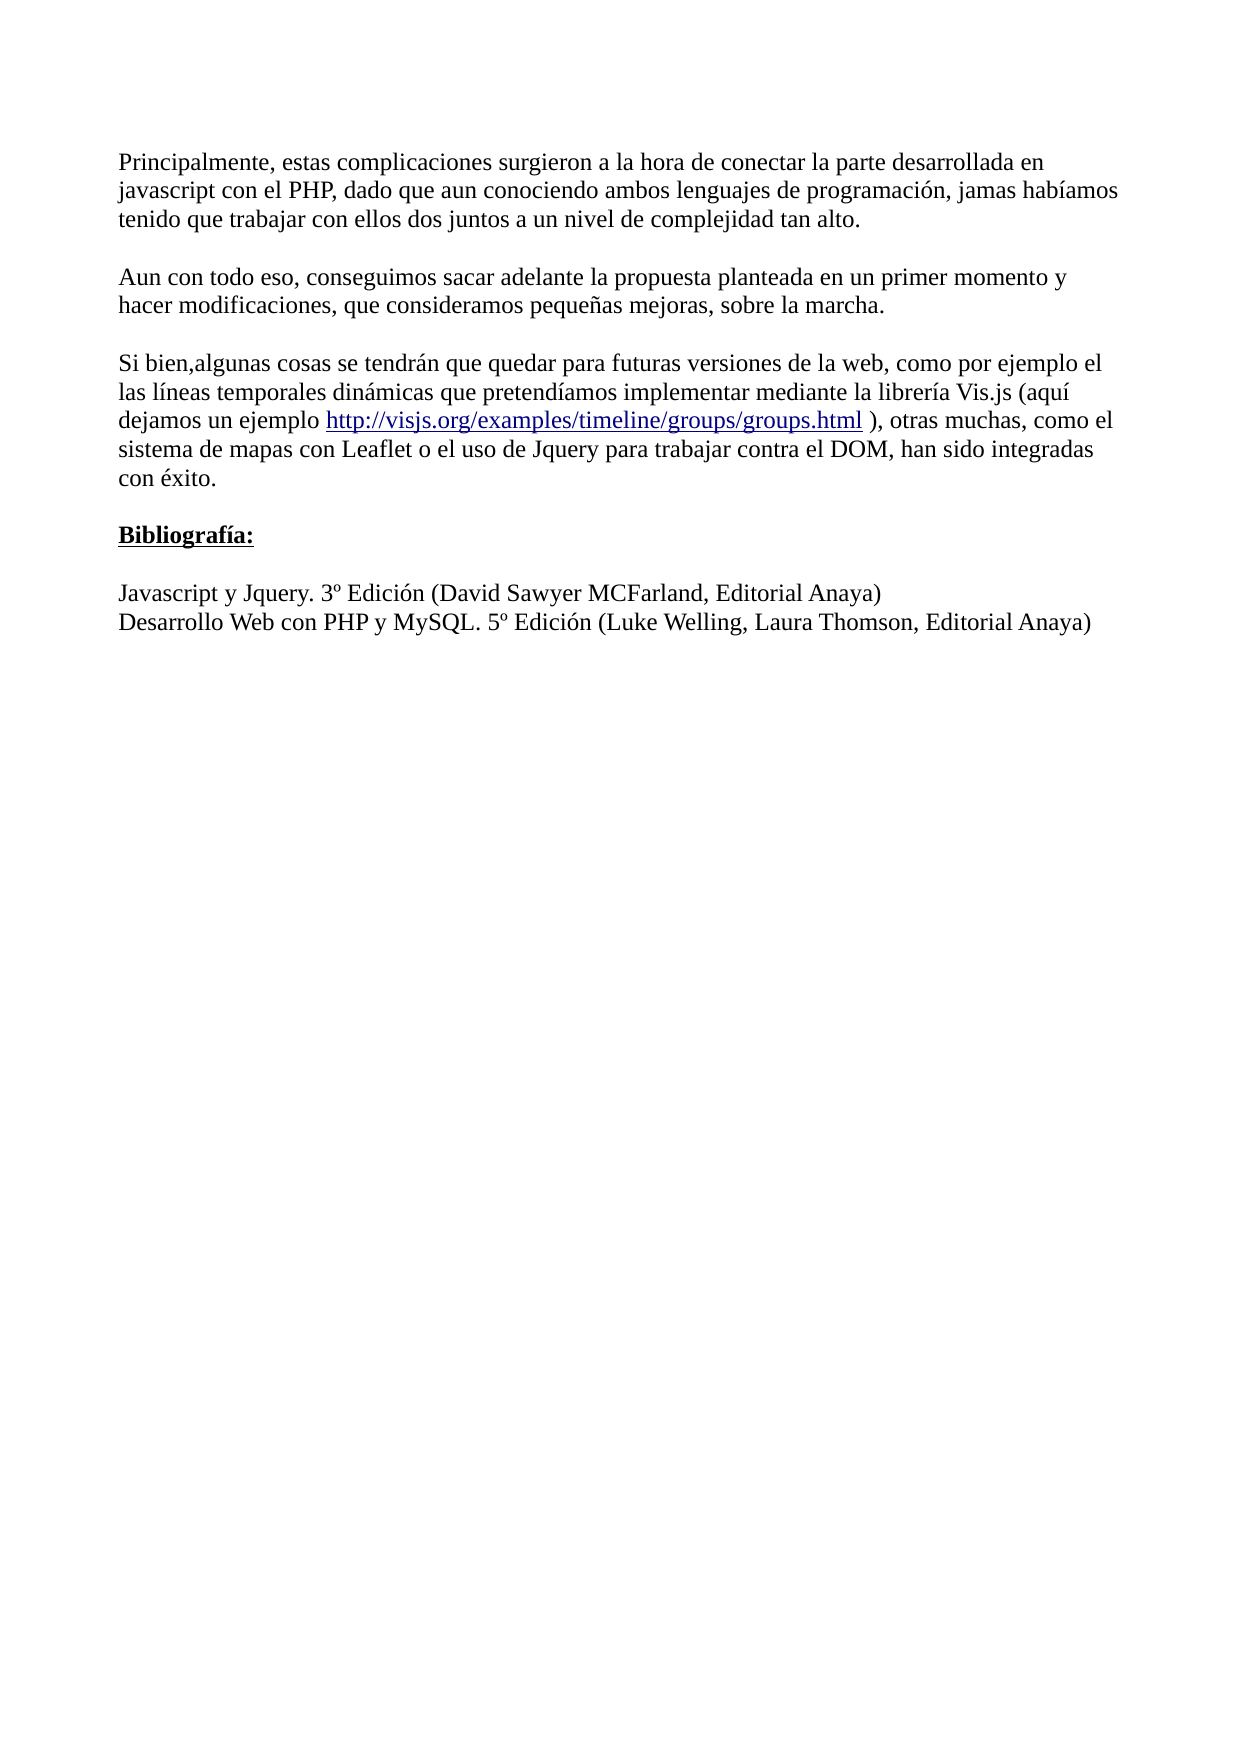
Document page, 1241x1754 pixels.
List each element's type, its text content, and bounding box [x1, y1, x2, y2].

text Aun con todo eso, conseguimos sacar adelante la propuesta planteada en un primer momento y hacer modificaciones, que consideramos pequeñas mejoras, sobre la marcha. [118, 262, 1122, 319]
text Desarrollo Web con PHP y MySQL. 5º Edición (Luke Welling, Laura Thomson, Editorial Anaya) [118, 607, 1122, 636]
text Javascript y Jquery. 3º Edición (David Sawyer MCFarland, Editorial Anaya) [118, 578, 1122, 607]
text Principalmente, estas complicaciones surgieron a la hora de conectar la parte desarrollada en javascript con el PHP, dado que aun conociendo ambos lenguajes de programación, jamas habíamos tenido que trabajar con ellos dos juntos a un nivel de complejidad tan alto. [118, 147, 1122, 233]
text Si bien,algunas cosas se tendrán que quedar para futuras versiones de la web, como por ejemplo el las líneas temporales dinámicas que pretendíamos implementar mediante la librería Vis.js (aquí dejamos un ejemplo http://visjs.org/examples/timeline/groups/groups.html ), otras muchas, como el sistema de mapas con Leaflet o el uso de Jquery para trabajar contra el DOM, han sido integradas con éxito. [118, 348, 1122, 492]
text Bibliografía: [118, 521, 1122, 549]
